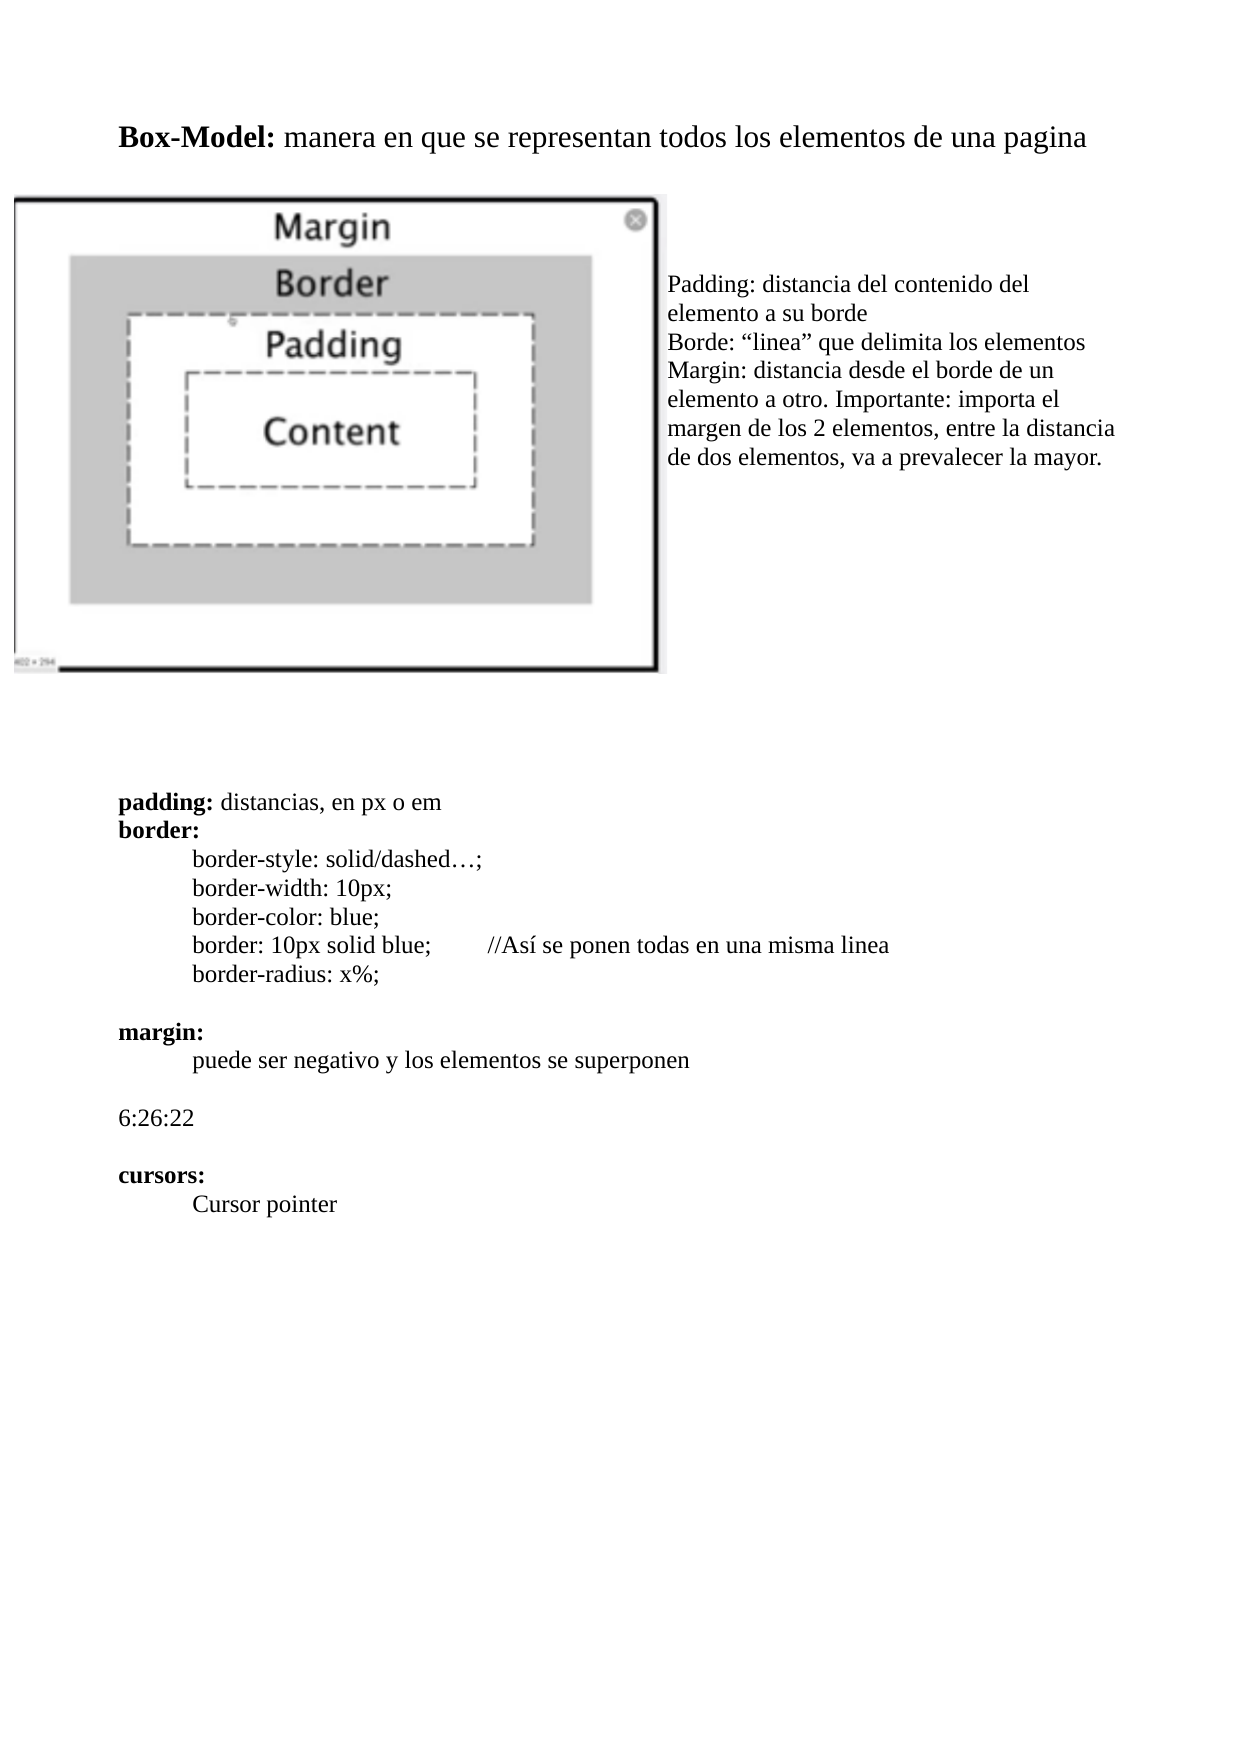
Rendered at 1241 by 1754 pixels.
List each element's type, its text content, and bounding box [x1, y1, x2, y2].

text cursors: [118, 1160, 1122, 1189]
text border: 10px solid blue; //Así se ponen todas en una misma linea [118, 930, 1122, 959]
text puede ser negativo y los elementos se superponen [118, 1045, 1122, 1074]
text Box-Model: manera en que se representan todos los elementos de una pagina [118, 118, 1122, 154]
text border-color: blue; [118, 902, 1122, 930]
text Cursor pointer [118, 1189, 1122, 1218]
text border-style: solid/dashed…; [118, 844, 1122, 873]
text Borde: “linea” que delimita los elementos [668, 327, 1122, 355]
text padding: distancias, en px o em [118, 787, 1122, 815]
text Margin: distancia desde el borde de un elemento a otro. Importante: importa el margen de los 2 elementos, entre la distancia de dos elementos, va a prevalecer la mayor. [668, 355, 1122, 470]
text 6:26:22 [118, 1103, 1122, 1132]
text margin: [118, 1017, 1122, 1045]
text Padding: distancia del contenido del elemento a su borde [668, 269, 1122, 327]
text border-radius: x%; [118, 959, 1122, 988]
picture [14, 194, 668, 674]
text border-width: 10px; [118, 873, 1122, 902]
text border: [118, 815, 1122, 844]
